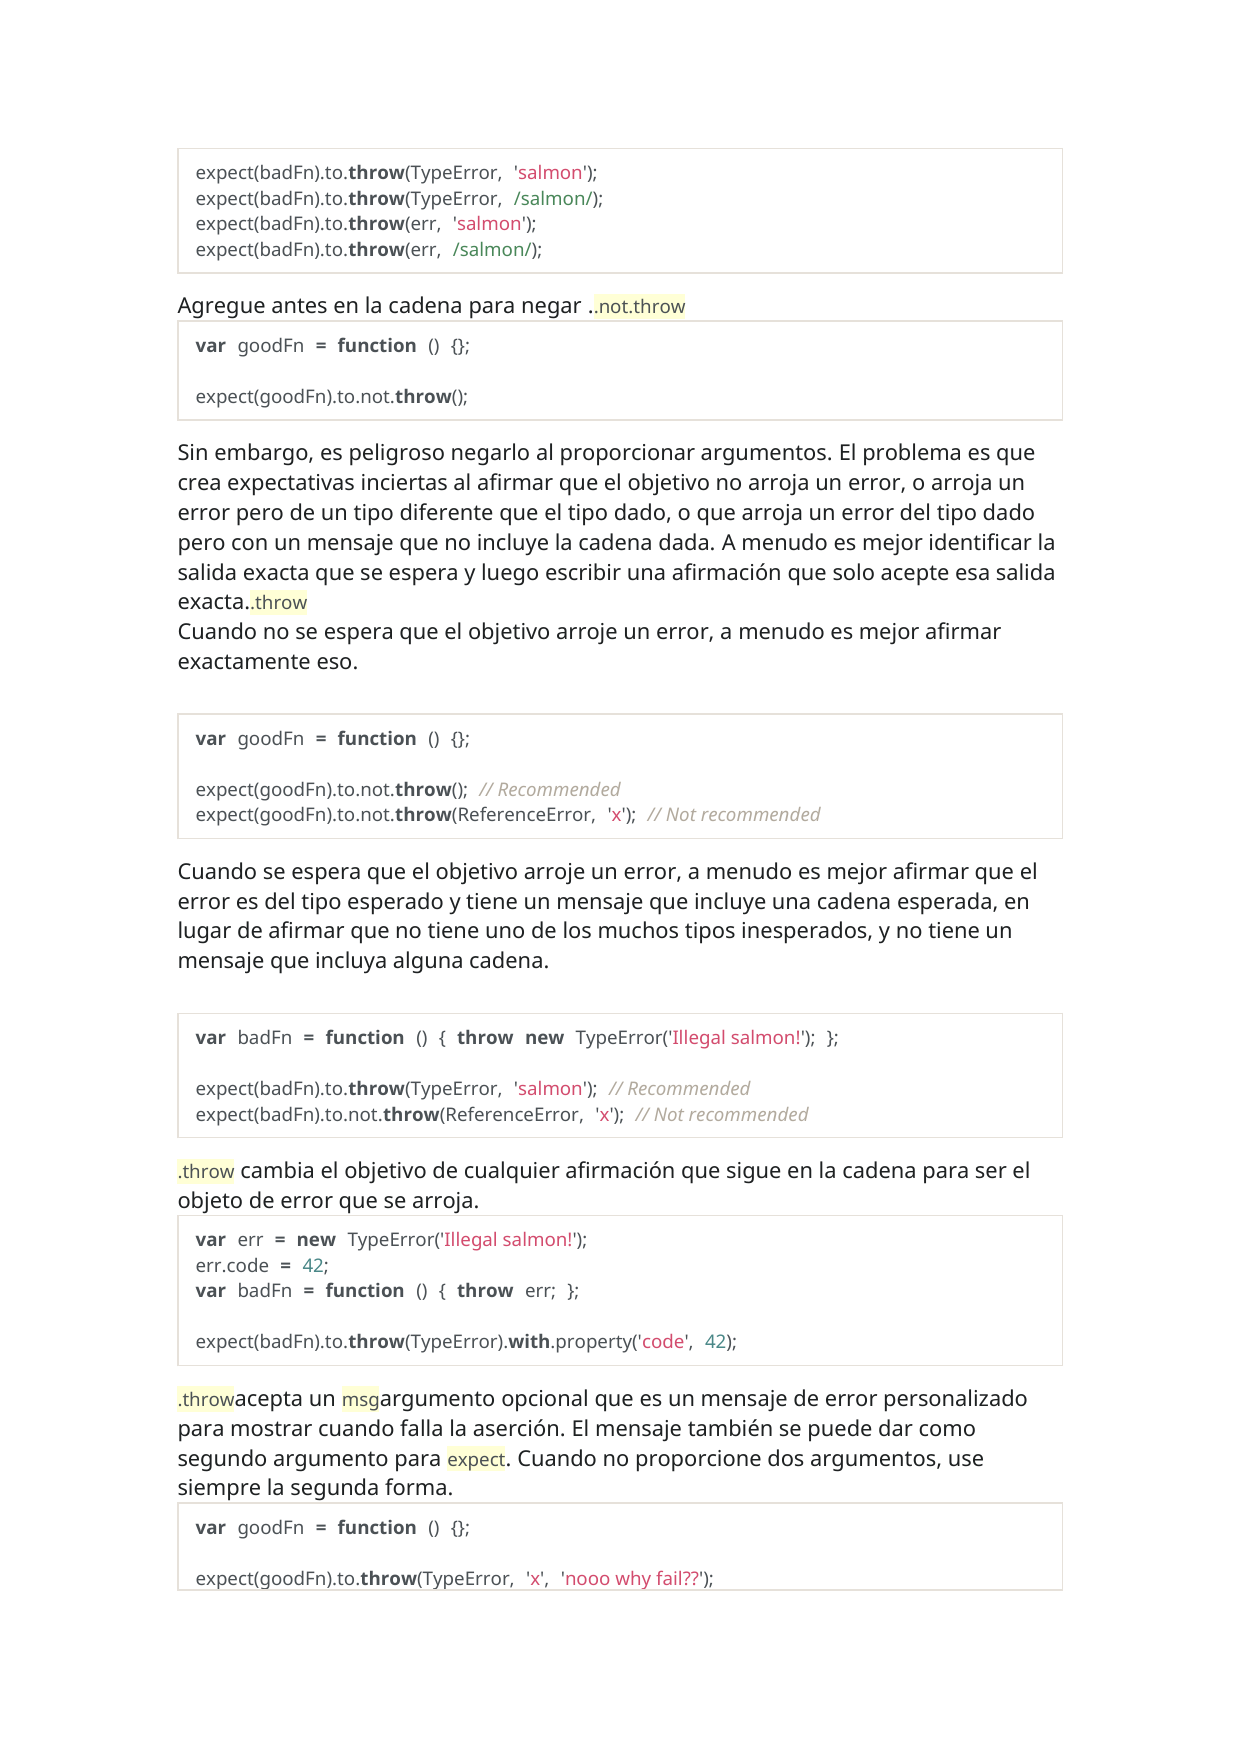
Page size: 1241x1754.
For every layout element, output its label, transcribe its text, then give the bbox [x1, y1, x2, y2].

text .throw cambia el objetivo de cualquier afirmación que sigue en la cadena para ser el objeto de error que se arroja. [177, 1155, 1063, 1215]
text expect(goodFn).to.not.throw(ReferenceError, 'x'); // Not recommended [179, 790, 1062, 838]
text var goodFn = function () {}; [179, 322, 1062, 346]
text var err = new TypeError('Illegal salmon!'); [179, 1216, 1062, 1240]
text expect(badFn).to.throw(TypeError, /salmon/); [179, 173, 1062, 199]
text var goodFn = function () {}; [179, 715, 1062, 739]
text Cuando no se espera que el objetivo arroje un error, a menudo es mejor afirmar exactamente eso. [177, 616, 1063, 676]
text err.code = 42; [179, 1240, 1062, 1266]
text expect(badFn).to.throw(TypeError).with.property('code', 42); [179, 1317, 1062, 1365]
text var badFn = function () { throw new TypeError('Illegal salmon!'); }; [179, 1014, 1062, 1038]
text expect(goodFn).to.throw(TypeError, 'x', 'nooo why fail??'); [179, 1553, 1062, 1589]
text expect(badFn).to.not.throw(ReferenceError, 'x'); // Not recommended [179, 1089, 1062, 1137]
text var goodFn = function () {}; [179, 1504, 1062, 1528]
text Cuando se espera que el objetivo arroje un error, a menudo es mejor afirmar que el error es del tipo esperado y tiene un mensaje que incluye una cadena esperada, en lugar de afirmar que no tiene uno de los muchos tipos inesperados, y no tiene un mensaje que incluya alguna cadena. [177, 856, 1063, 975]
text expect(badFn).to.throw(TypeError, 'salmon'); // Recommended [179, 1063, 1062, 1089]
text var badFn = function () { throw err; }; [179, 1266, 1062, 1291]
text Agregue antes en la cadena para negar ..not.throw [177, 290, 1063, 320]
text Sin embargo, es peligroso negarlo al proporcionar argumentos. El problema es que crea expectativas inciertas al afirmar que el objetivo no arroja un error, o arroja un error pero de un tipo diferente que el tipo dado, o que arroja un error del tipo dado pero con un mensaje que no incluye la cadena dada. A menudo es mejor identificar la salida exacta que se espera y luego escribir una afirmación que solo acepte esa salida exacta..throw [177, 437, 1063, 616]
text expect(badFn).to.throw(TypeError, 'salmon'); [179, 149, 1062, 173]
text expect(goodFn).to.not.throw(); // Recommended [179, 764, 1062, 790]
text .throwacepta un msgargumento opcional que es un mensaje de error personalizado para mostrar cuando falla la aserción. El mensaje también se puede dar como segundo argumento para expect. Cuando no proporcione dos argumentos, use siempre la segunda forma. [177, 1383, 1063, 1502]
text expect(badFn).to.throw(err, /salmon/); [179, 224, 1062, 272]
text expect(badFn).to.throw(err, 'salmon'); [179, 199, 1062, 224]
text expect(goodFn).to.not.throw(); [179, 371, 1062, 419]
